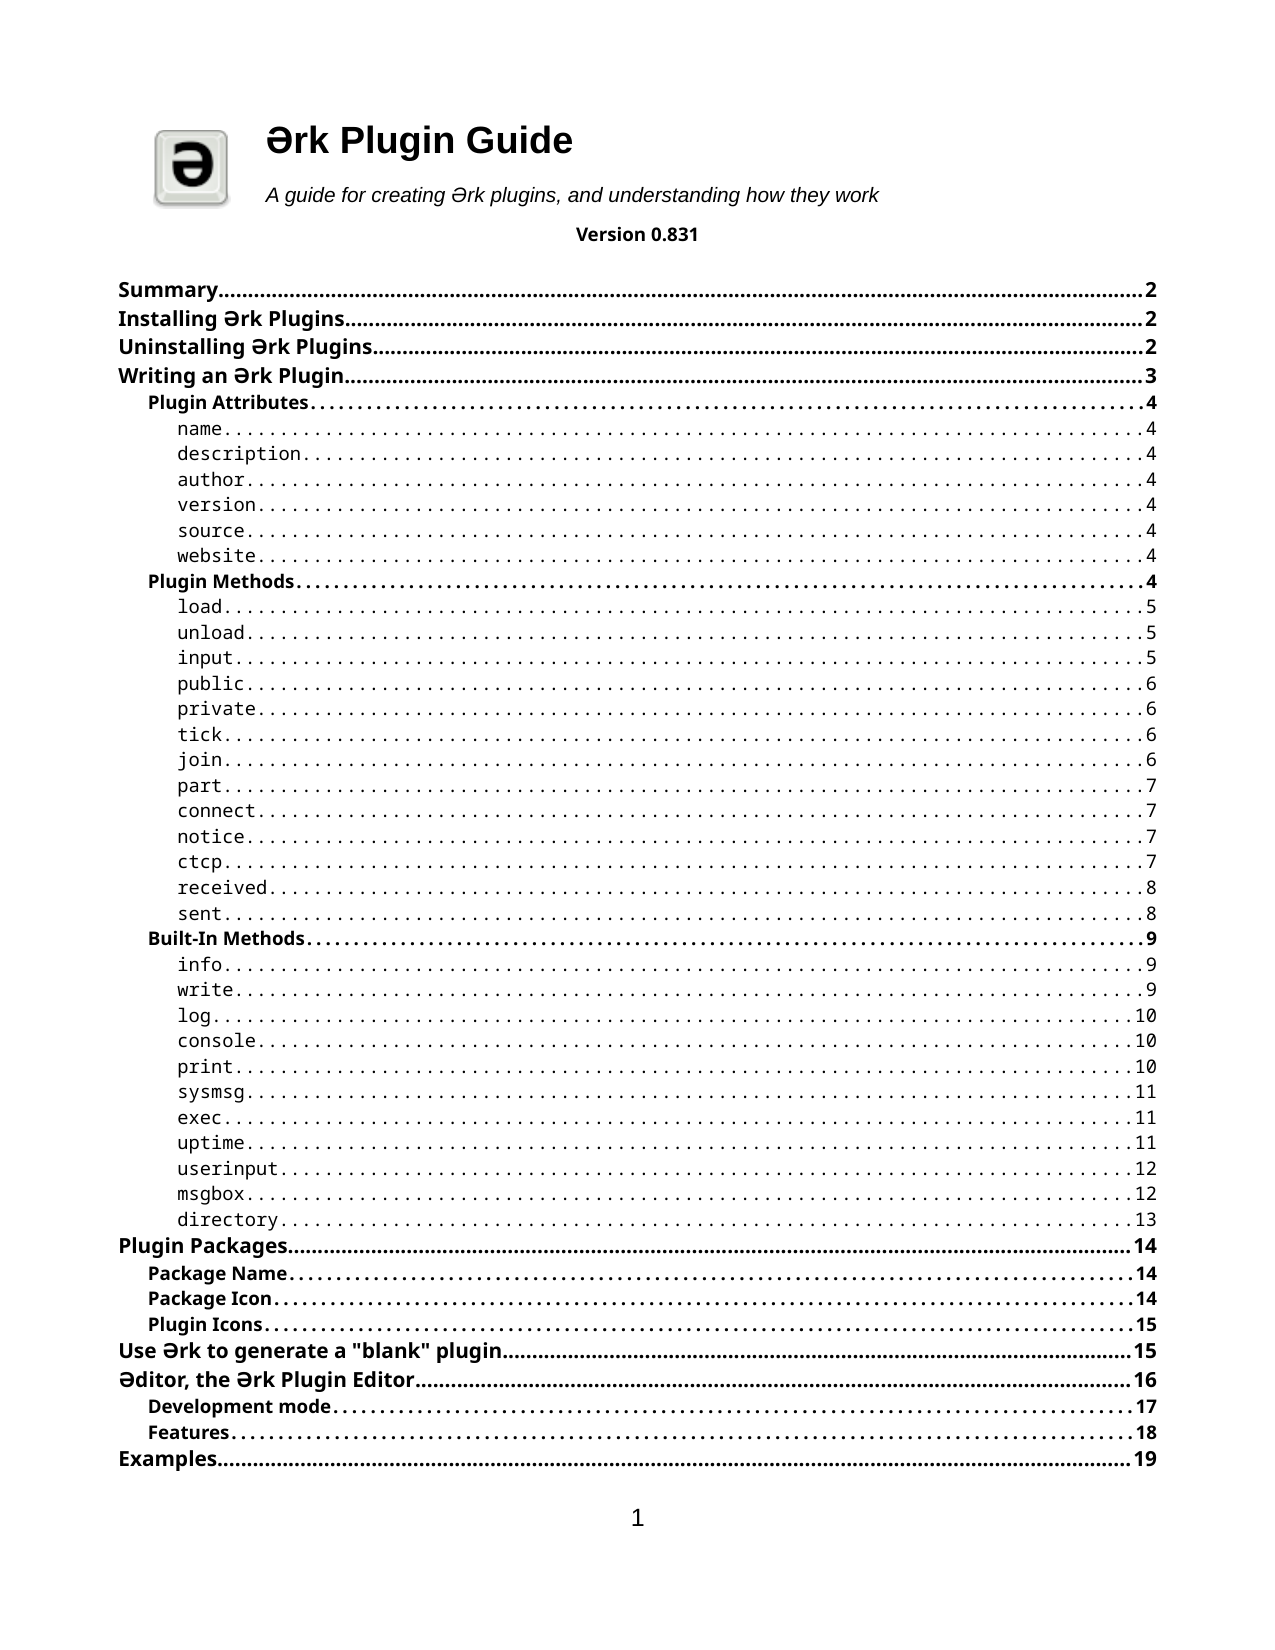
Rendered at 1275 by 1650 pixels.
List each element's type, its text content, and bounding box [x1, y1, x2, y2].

table_header Ərk Plugin Guide A guide for creating Ərk plugins, and understanding how they work [266, 118, 1157, 221]
text uptime 11 [177, 1129, 1157, 1155]
text Plugin Icons 15 [148, 1311, 1157, 1337]
text join 6 [177, 747, 1157, 772]
text Use Ərk to generate a "blank" plugin 15 [118, 1337, 1157, 1365]
text log 10 [177, 1002, 1157, 1027]
text Features 18 [148, 1419, 1157, 1444]
text write 9 [177, 976, 1157, 1002]
text Version 0.831 [118, 221, 1157, 247]
table_header [118, 118, 266, 221]
text name 4 [177, 415, 1157, 440]
text description 4 [177, 440, 1157, 466]
text Package Name 14 [148, 1260, 1157, 1286]
text ctcp 7 [177, 849, 1157, 874]
text tick 6 [177, 721, 1157, 747]
text Uninstalling Ərk Plugins 2 [118, 332, 1157, 361]
text Plugin Methods 4 [148, 568, 1157, 593]
text info 9 [177, 951, 1157, 976]
text Examples 19 [118, 1444, 1157, 1473]
text part 7 [177, 772, 1157, 798]
text source 4 [177, 517, 1157, 542]
text msgbox 12 [177, 1181, 1157, 1206]
text Plugin Packages 14 [118, 1232, 1157, 1260]
text Package Icon 14 [148, 1286, 1157, 1311]
text load 5 [177, 593, 1157, 619]
picture [152, 130, 231, 209]
text console 10 [177, 1027, 1157, 1053]
text Installing Ərk Plugins 2 [118, 304, 1157, 332]
text Əditor, the Ərk Plugin Editor 16 [118, 1365, 1157, 1393]
text Plugin Attributes 4 [148, 389, 1157, 415]
text author 4 [177, 466, 1157, 491]
text version 4 [177, 491, 1157, 517]
text sent 8 [177, 900, 1157, 925]
text website 4 [177, 542, 1157, 568]
text exec 11 [177, 1104, 1157, 1129]
text print 10 [177, 1053, 1157, 1078]
text Development mode 17 [148, 1393, 1157, 1419]
text sysmsg 11 [177, 1078, 1157, 1104]
text userinput 12 [177, 1155, 1157, 1181]
text directory 13 [177, 1206, 1157, 1232]
text input 5 [177, 644, 1157, 670]
text Summary 2 [118, 276, 1157, 304]
text connect 7 [177, 798, 1157, 823]
text private 6 [177, 696, 1157, 721]
text Built-In Methods 9 [148, 925, 1157, 951]
text Writing an Ərk Plugin 3 [118, 361, 1157, 389]
text notice 7 [177, 823, 1157, 849]
text received 8 [177, 874, 1157, 900]
text unload 5 [177, 619, 1157, 644]
text public 6 [177, 670, 1157, 696]
